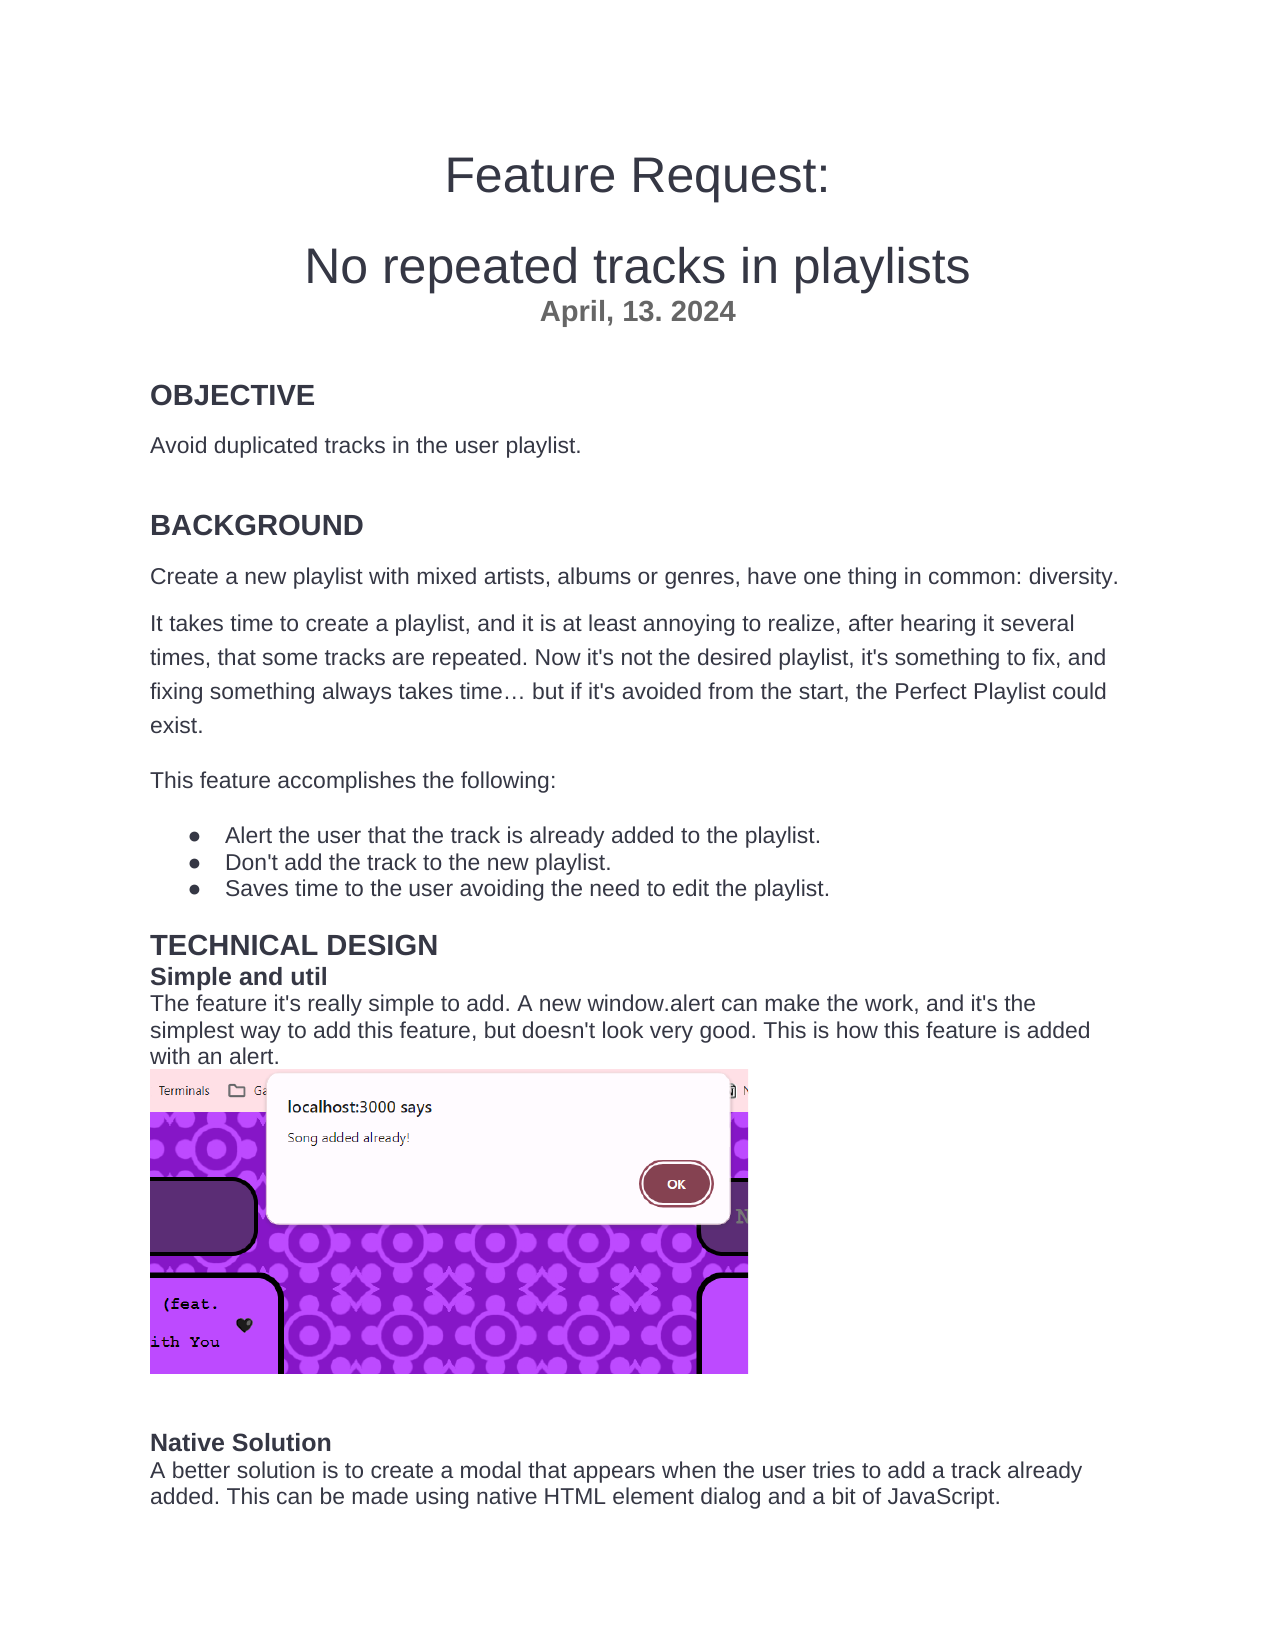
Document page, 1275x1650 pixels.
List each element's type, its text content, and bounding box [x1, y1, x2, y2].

subtitle OBJECTIVE [150, 378, 1125, 411]
text A better solution is to create a modal that appears when the user tries to add a track already added. This can be made using native HTML element dialog and a bit of JavaScript. [150, 1457, 1125, 1510]
list Don't add the track to the new playlist. [187, 849, 1125, 875]
text TECHNICAL DESIGN [150, 928, 1125, 961]
text It takes time to create a playlist, and it is at least annoying to realize, after hearing it several times, that some tracks are repeated. Now it's not the desired playlist, it's something to fix, and fixing something always takes time… but if it's avoided from the start, the Perfect Playlist could exist. [150, 610, 1125, 739]
subtitle April, 13. 2024 [150, 294, 1125, 328]
title Feature Request: [150, 146, 1125, 203]
picture [150, 1069, 749, 1374]
subtitle BACKGROUND [150, 508, 1125, 542]
title No repeated tracks in playlists [150, 237, 1125, 294]
text The feature it's really simple to add. A new window.alert can make the work, and it's the simplest way to add this feature, but doesn't look very good. This is how this feature is added with an alert. [150, 990, 1125, 1069]
text This feature accomplishes the following: [150, 767, 1125, 794]
text Create a new playlist with mixed artists, albums or genres, have one thing in common: diversity. [150, 563, 1125, 589]
text Native Solution [150, 1428, 1125, 1457]
text Simple and util [150, 961, 1125, 990]
list Alert the user that the track is already added to the playlist. [187, 822, 1125, 849]
list Saves time to the user avoiding the need to edit the playlist. [187, 875, 1125, 902]
text Avoid duplicated tracks in the user playlist. [150, 432, 1125, 458]
